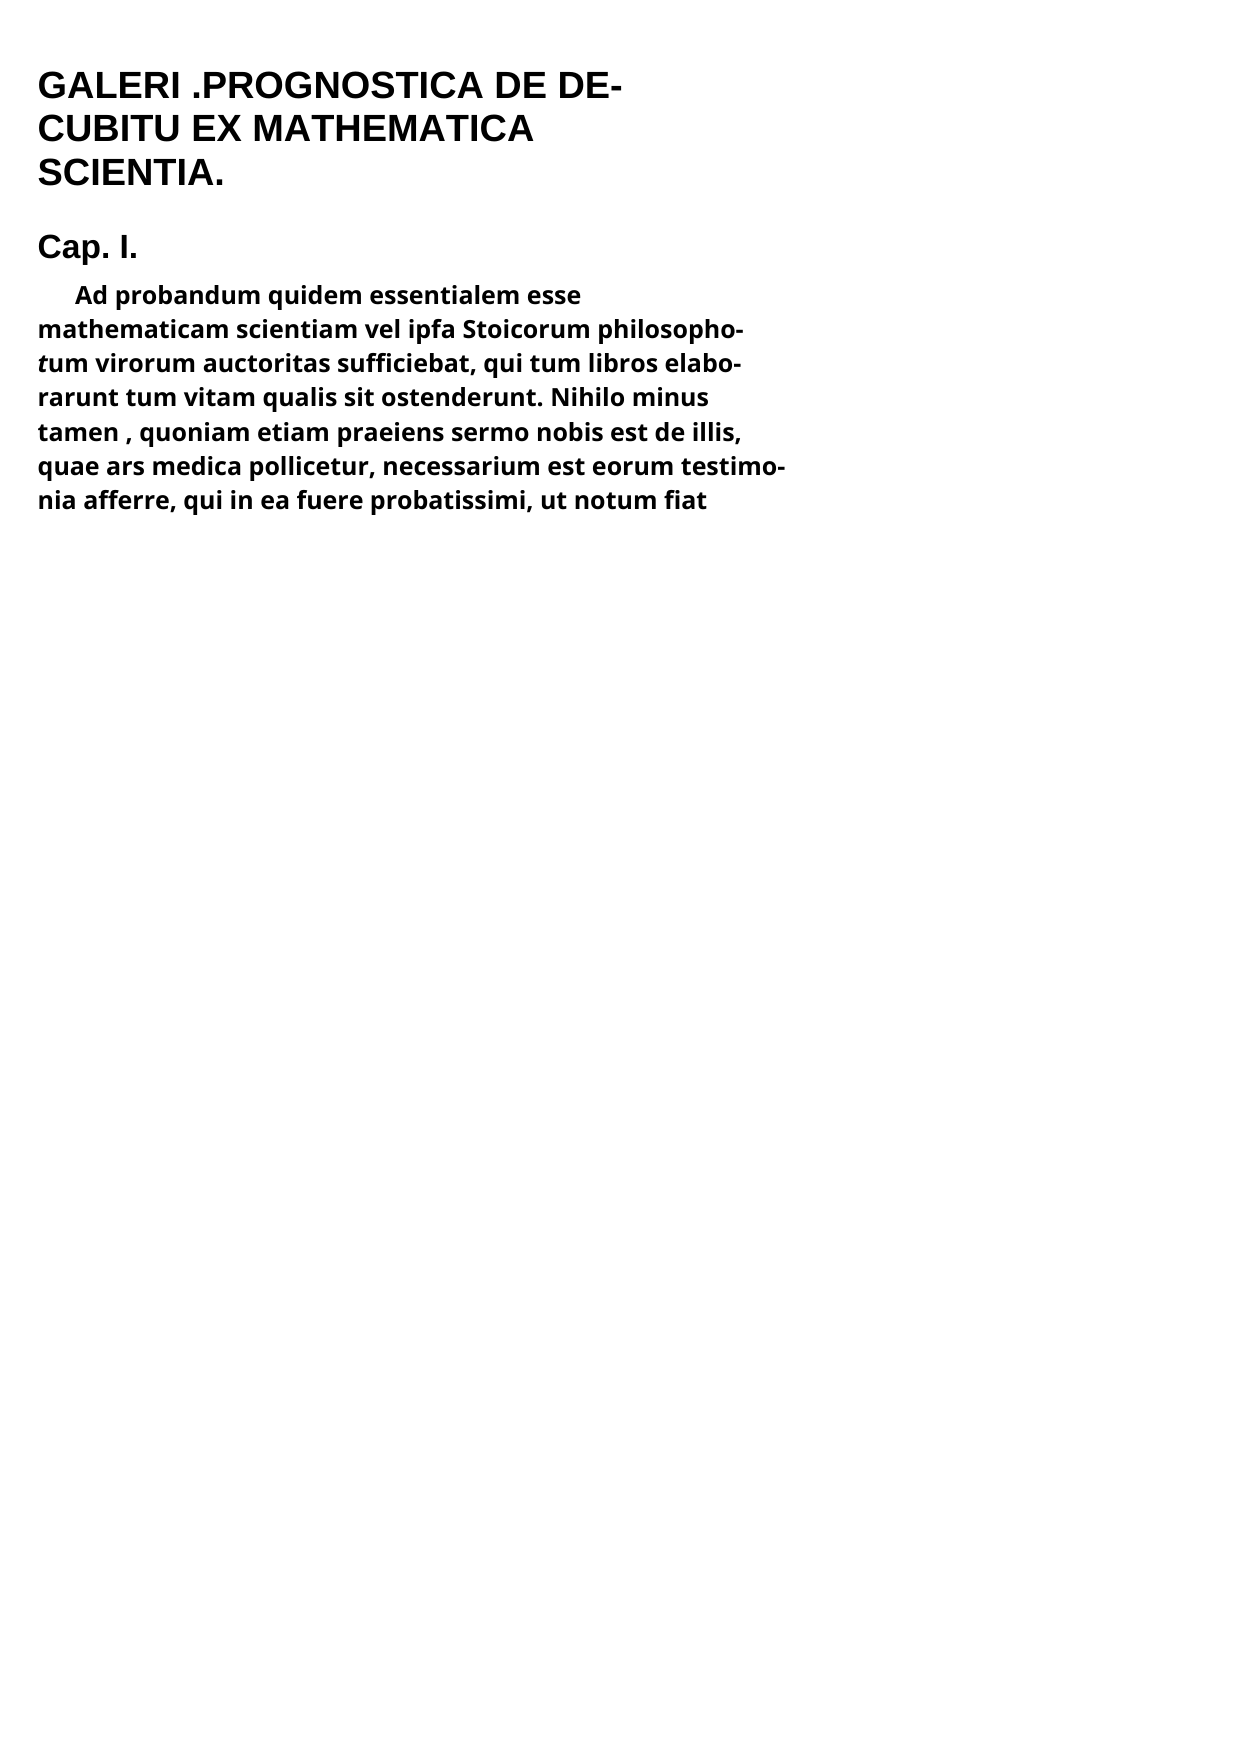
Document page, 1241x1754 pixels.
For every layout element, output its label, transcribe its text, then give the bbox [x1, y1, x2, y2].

subtitle Cap. I. [37, 227, 1203, 265]
text Ad probandum quidem essentialem esse mathematicam scientiam vel ipfa Stoicorum philosopho- tum virorum auctoritas sufficiebat, qui tum libros elabo- rarunt tum vitam qualis sit ostenderunt. Nihilo minus tamen , quoniam etiam praeiens sermo nobis est de illis, quae ars medica pollicetur, necessarium est eorum testimo- nia afferre, qui in ea fuere probatissimi, ut notum fiat [37, 278, 1203, 516]
subtitle GALERI .PROGNOSTICA DE DE- CUBITU EX MATHEMATICA SCIENTIA. [37, 62, 1203, 193]
